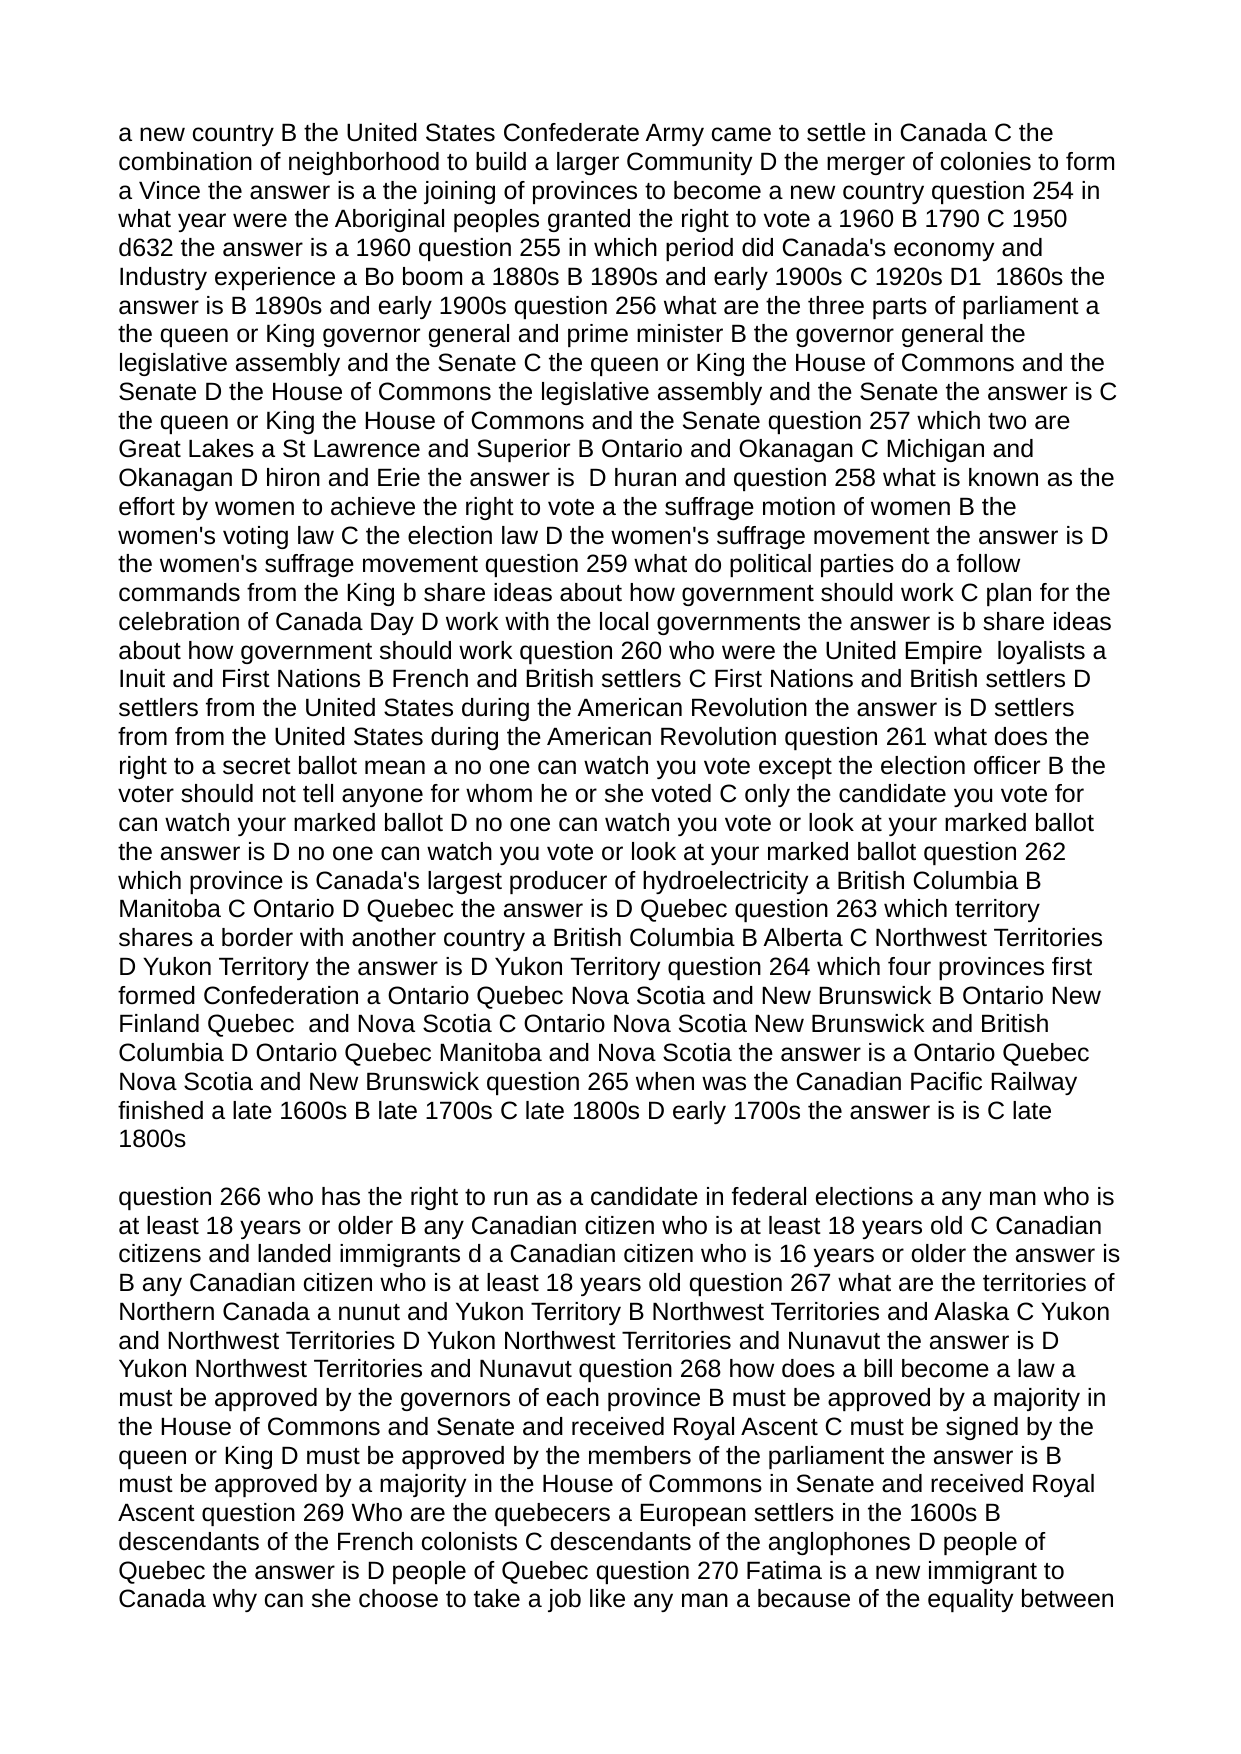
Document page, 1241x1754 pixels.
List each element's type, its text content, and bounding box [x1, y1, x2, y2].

text a new country B the United States Confederate Army came to settle in Canada C the combination of neighborhood to build a larger Community D the merger of colonies to form a Vince the answer is a the joining of provinces to become a new country question 254 in what year were the Aboriginal peoples granted the right to vote a 1960 B 1790 C 1950 d632 the answer is a 1960 question 255 in which period did Canada's economy and Industry experience a Bo boom a 1880s B 1890s and early 1900s C 1920s D1 1860s the answer is B 1890s and early 1900s question 256 what are the three parts of parliament a the queen or King governor general and prime minister B the governor general the legislative assembly and the Senate C the queen or King the House of Commons and the Senate D the House of Commons the legislative assembly and the Senate the answer is C the queen or King the House of Commons and the Senate question 257 which two are Great Lakes a St Lawrence and Superior B Ontario and Okanagan C Michigan and Okanagan D hiron and Erie the answer is D huran and question 258 what is known as the effort by women to achieve the right to vote a the suffrage motion of women B the women's voting law C the election law D the women's suffrage movement the answer is D the women's suffrage movement question 259 what do political parties do a follow commands from the King b share ideas about how government should work C plan for the celebration of Canada Day D work with the local governments the answer is b share ideas about how government should work question 260 who were the United Empire loyalists a Inuit and First Nations B French and British settlers C First Nations and British settlers D settlers from the United States during the American Revolution the answer is D settlers from from the United States during the American Revolution question 261 what does the right to a secret ballot mean a no one can watch you vote except the election officer B the voter should not tell anyone for whom he or she voted C only the candidate you vote for can watch your marked ballot D no one can watch you vote or look at your marked ballot the answer is D no one can watch you vote or look at your marked ballot question 262 which province is Canada's largest producer of hydroelectricity a British Columbia B Manitoba C Ontario D Quebec the answer is D Quebec question 263 which territory shares a border with another country a British Columbia B Alberta C Northwest Territories D Yukon Territory the answer is D Yukon Territory question 264 which four provinces first formed Confederation a Ontario Quebec Nova Scotia and New Brunswick B Ontario New Finland Quebec and Nova Scotia C Ontario Nova Scotia New Brunswick and British Columbia D Ontario Quebec Manitoba and Nova Scotia the answer is a Ontario Quebec Nova Scotia and New Brunswick question 265 when was the Canadian Pacific Railway finished a late 1600s B late 1700s C late 1800s D early 1700s the answer is is C late 1800s [118, 118, 1122, 1153]
text question 266 who has the right to run as a candidate in federal elections a any man who is at least 18 years or older B any Canadian citizen who is at least 18 years old C Canadian citizens and landed immigrants d a Canadian citizen who is 16 years or older the answer is B any Canadian citizen who is at least 18 years old question 267 what are the territories of Northern Canada a nunut and Yukon Territory B Northwest Territories and Alaska C Yukon and Northwest Territories D Yukon Northwest Territories and Nunavut the answer is D Yukon Northwest Territories and Nunavut question 268 how does a bill become a law a must be approved by the governors of each province B must be approved by a majority in the House of Commons and Senate and received Royal Ascent C must be signed by the queen or King D must be approved by the members of the parliament the answer is B must be approved by a majority in the House of Commons in Senate and received Royal Ascent question 269 Who are the quebecers a European settlers in the 1600s B descendants of the French colonists C descendants of the anglophones D people of Quebec the answer is D people of Quebec question 270 Fatima is a new immigrant to Canada why can she choose to take a job like any man a because of the equality between [118, 1182, 1122, 1613]
